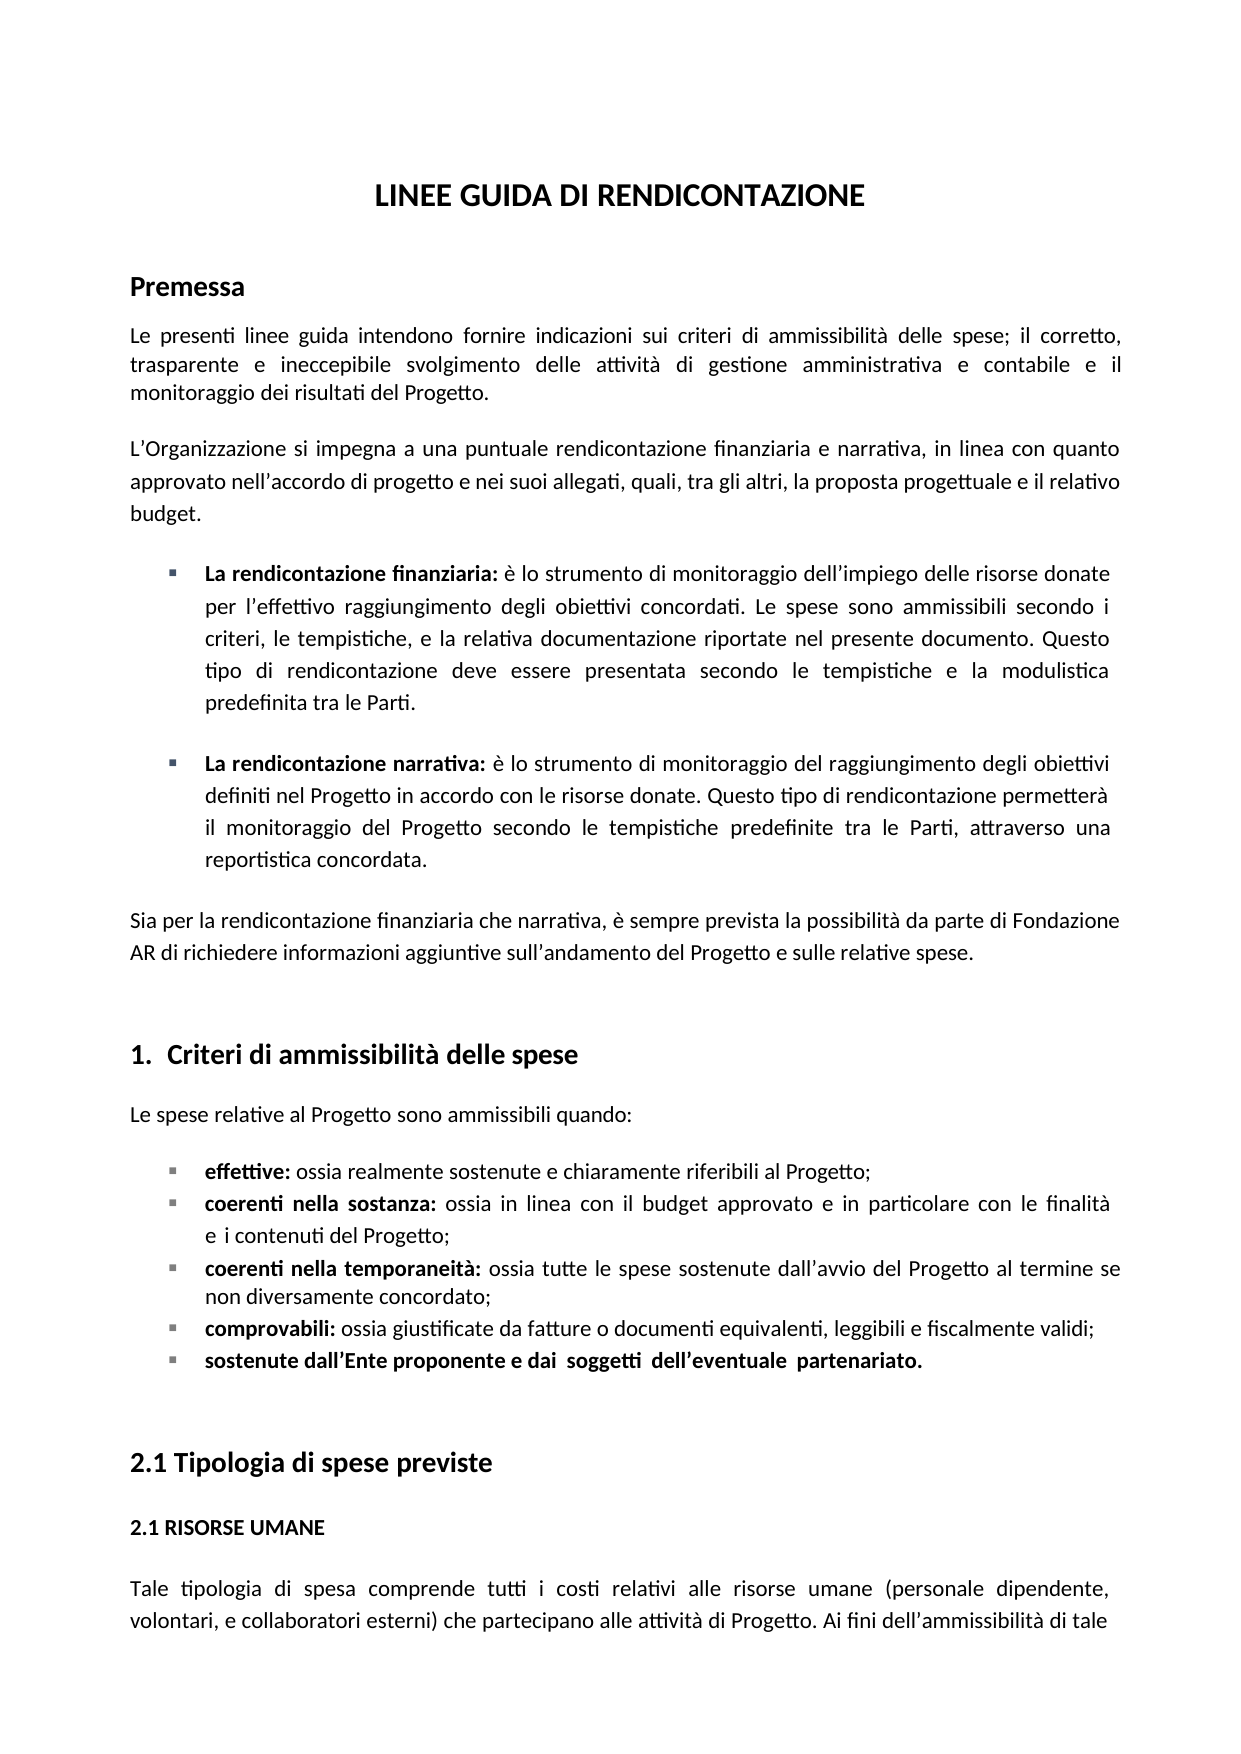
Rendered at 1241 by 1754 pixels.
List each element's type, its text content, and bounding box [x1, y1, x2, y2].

list sostenute dall’Ente proponente e dai soggetti dell’eventuale partenariato. [167, 1346, 1111, 1374]
text Le presenti linee guida intendono fornire indicazioni sui criteri di ammissibilità delle spese; il corretto, trasparente e ineccepibile svolgimento delle attività di gestione amministrativa e contabile e il monitoraggio dei risultati del Progetto. [130, 322, 1122, 406]
subtitle RISORSE UMANE [130, 1513, 1122, 1541]
subtitle Premessa [130, 268, 1122, 303]
list effettive: ossia realmente sostenute e chiaramente riferibili al Progetto; [167, 1157, 1122, 1185]
text L’Organizzazione si impegna a una puntuale rendicontazione finanziaria e narrativa, in linea con quanto approvato nell’accordo di progetto e nei suoi allegati, quali, tra gli altri, la proposta progettuale e il relativo budget. [130, 434, 1122, 527]
list comprovabili: ossia giustificate da fatture o documenti equivalenti, leggibili e fiscalmente validi; [167, 1314, 1122, 1342]
subtitle Tipologia di spese previste [130, 1444, 1122, 1479]
text Le spese relative al Progetto sono ammissibili quando: [130, 1101, 1122, 1128]
list La rendicontazione finanziaria: è lo strumento di monitoraggio dell’impiego delle risorse donate per l’effettivo raggiungimento degli obiettivi concordati. Le spese sono ammissibili secondo i criteri, le tempistiche, e la relativa documentazione riportate nel presente documento. Questo tipo di rendicontazione deve essere presentata secondo le tempistiche e la modulistica predefinita tra le Parti. [167, 559, 1111, 716]
subtitle Criteri di ammissibilità delle spese [130, 1036, 1122, 1072]
list La rendicontazione narrativa: è lo strumento di monitoraggio del raggiungimento degli obiettivi definiti nel Progetto in accordo con le risorse donate. Questo tipo di rendicontazione permetterà il monitoraggio del Progetto secondo le tempistiche predefinite tra le Parti, attraverso una reportistica concordata. [167, 749, 1111, 873]
list coerenti nella temporaneità: ossia tutte le spese sostenute dall’avvio del Progetto al termine se non diversamente concordato; [167, 1254, 1122, 1310]
list coerenti nella sostanza: ossia in linea con il budget approvato e in particolare con le finalità e i contenuti del Progetto; [167, 1189, 1111, 1249]
title LINEE GUIDA DI RENDICONTAZIONE [118, 148, 1122, 222]
text Tale tipologia di spesa comprende tutti i costi relativi alle risorse umane (personale dipendente, volontari, e collaboratori esterni) che partecipano alle attività di Progetto. Ai fini dell’ammissibilità di tale [130, 1574, 1111, 1634]
text Sia per la rendicontazione finanziaria che narrativa, è sempre prevista la possibilità da parte di Fondazione AR di richiedere informazioni aggiuntive sull’andamento del Progetto e sulle relative spese. [130, 906, 1122, 966]
